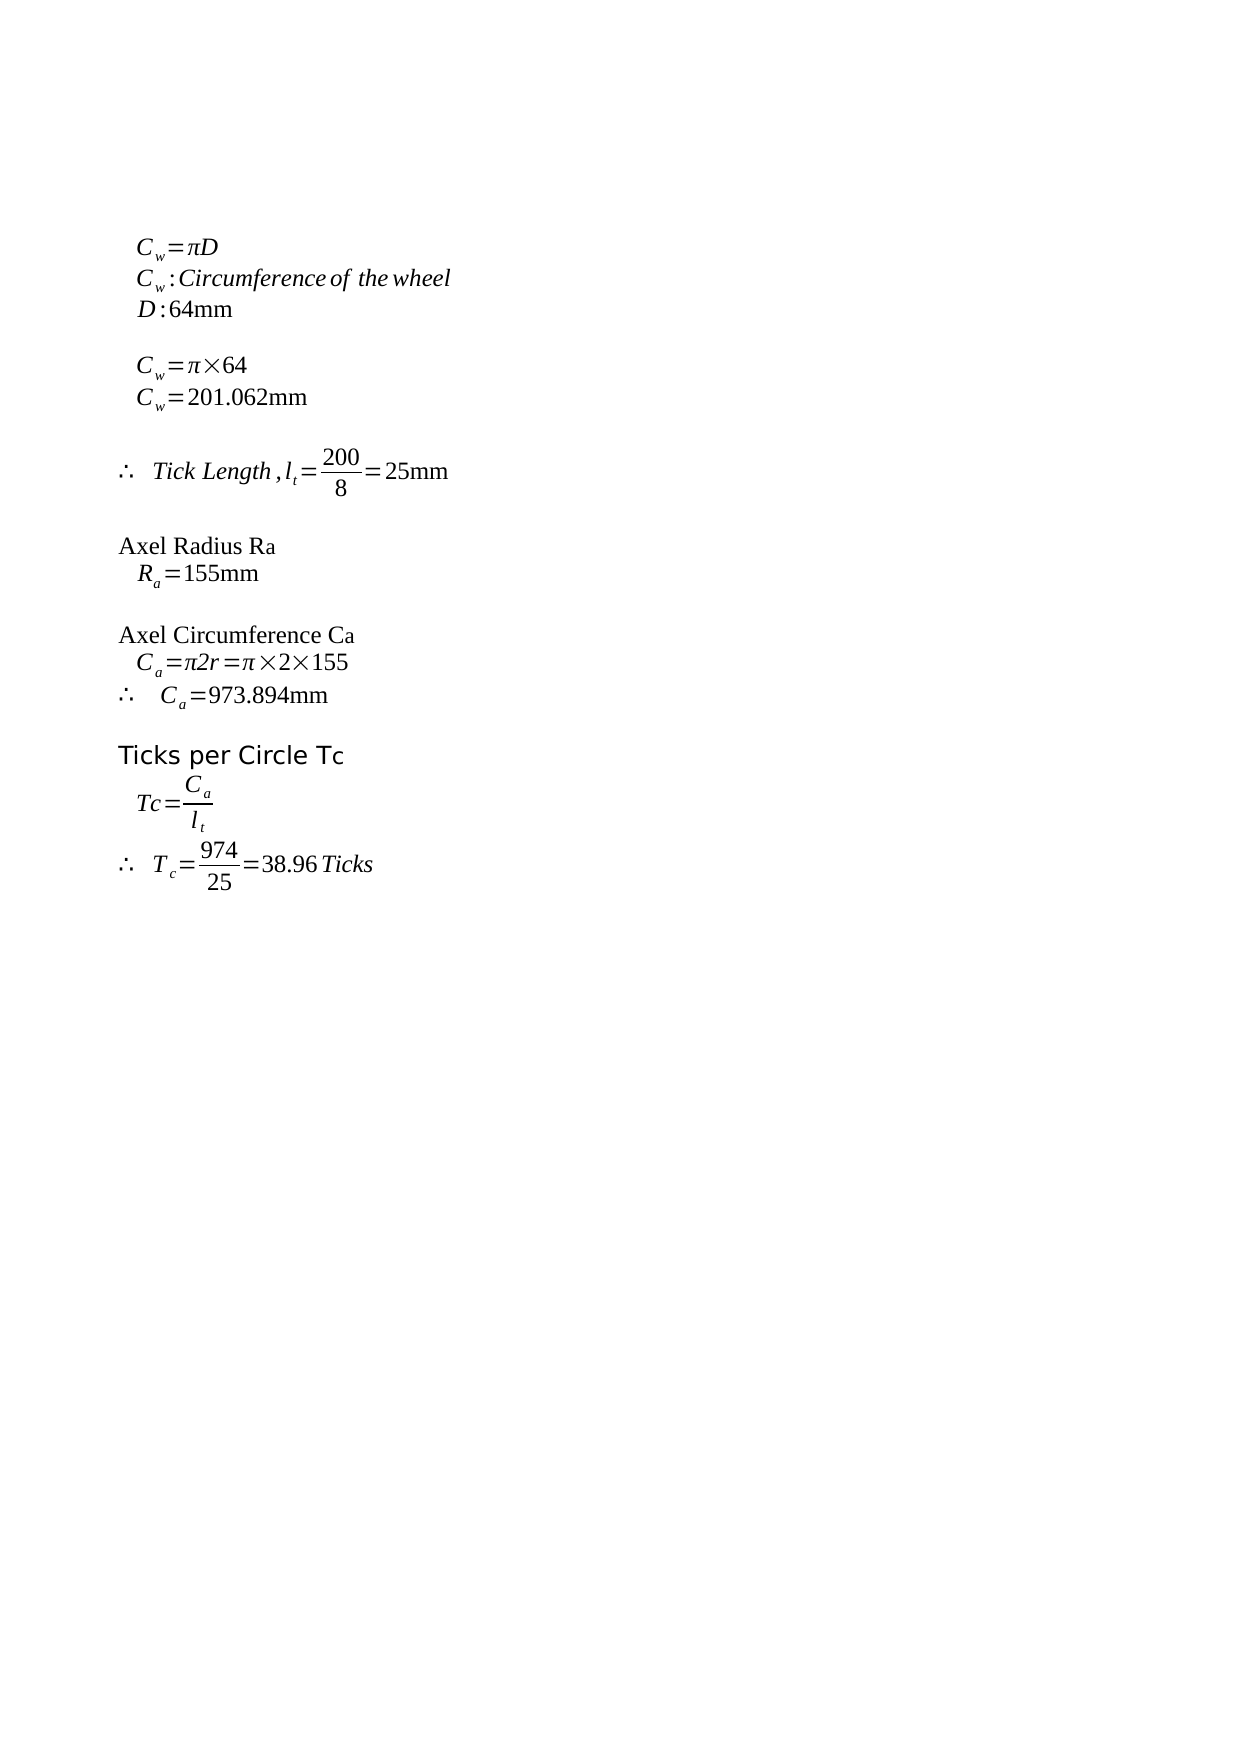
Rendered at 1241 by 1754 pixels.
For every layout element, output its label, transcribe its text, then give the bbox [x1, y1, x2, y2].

text ∴ [118, 837, 1122, 896]
text ∴ [118, 680, 1122, 713]
text Axel Circumference Ca [118, 620, 1122, 649]
text Ticks per Circle Tc [118, 741, 1122, 771]
text Axel Radius Ra [118, 531, 1122, 560]
text ∴ [118, 444, 1122, 503]
